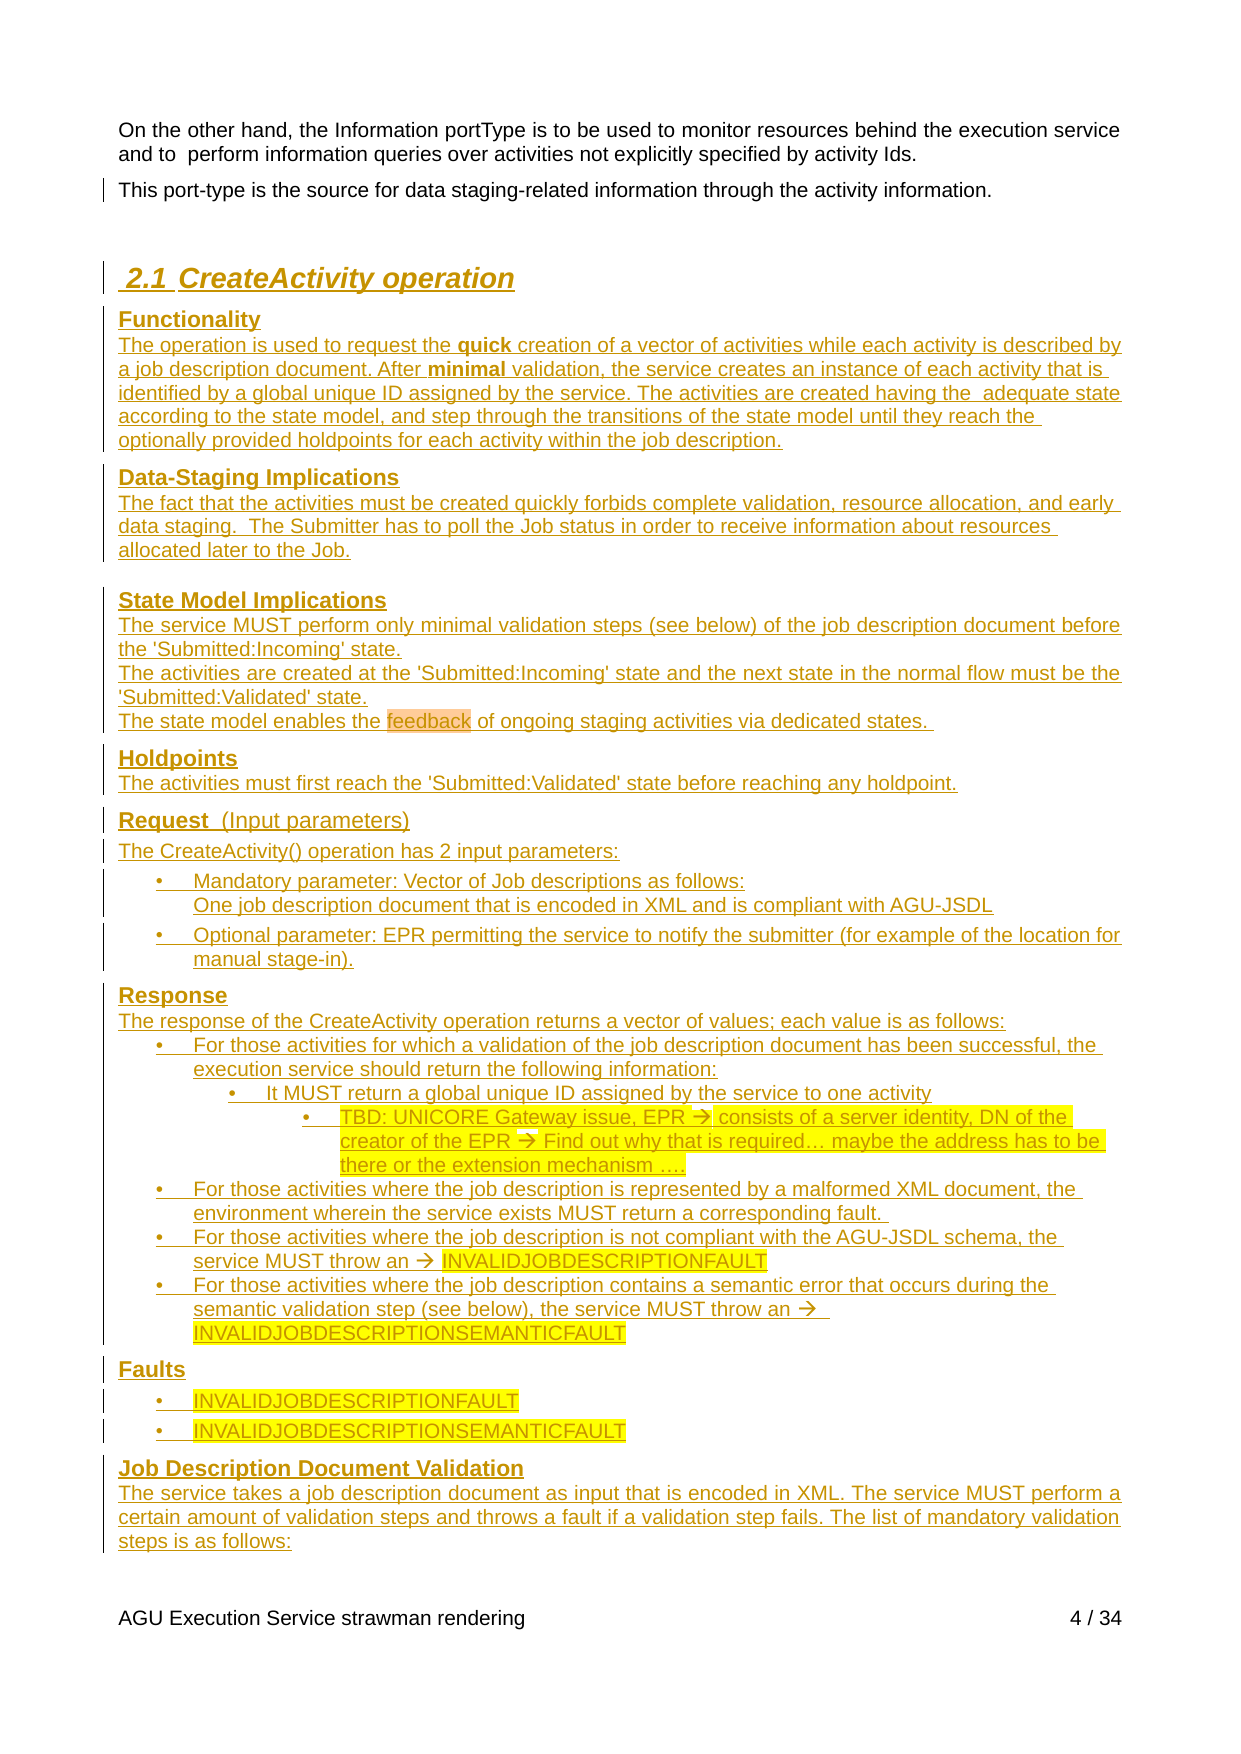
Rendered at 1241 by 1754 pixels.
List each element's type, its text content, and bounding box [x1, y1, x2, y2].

text a job description document. After minimal validation, the service creates an instance of each activity that is identified by a global unique ID assigned by the service. The activities are created having the adequate state [118, 354, 1122, 401]
list For those activities for which a validation of the job description document has been successful, the execution service should return the following information: [156, 1033, 1122, 1081]
list For those activities where the job description is represented by a malformed XML document, the environment wherein the service exists MUST return a corresponding fault. [156, 1177, 1122, 1225]
text Holdpoints [118, 744, 1122, 771]
list INVALIDJOBDESCRIPTIONSEMANTICFAULT [156, 1419, 1122, 1443]
list It MUST return a global unique ID assigned by the service to one activity [228, 1081, 1113, 1105]
list For those activities where the job description contains a semantic error that occurs during the semantic validation step (see below), the service MUST throw an  INVALIDJOBDESCRIPTIONSEMANTICFAULT [156, 1273, 1122, 1345]
text according to the state model, and step through the transitions of the state model until they reach the optionally provided holdpoints for each activity within the job description. [118, 402, 1122, 452]
subtitle CreateActivity operation [118, 261, 1122, 294]
text State Model Implications [118, 587, 1122, 613]
list The service MUST perform only minimal validation steps (see below) of the job description document before [118, 613, 1122, 634]
text The service takes a job description document as input that is encoded in XML. The service MUST perform a [118, 1481, 1122, 1502]
text The activities must first reach the 'Submitted:Validated' state before reaching any holdpoint. [118, 771, 1113, 795]
list On the other hand, the Information portType is to be used to monitor resources behind the execution service and to perform information queries over activities not explicitly specified by activity Ids. [118, 118, 1122, 166]
list TBD: UNICORE Gateway issue, EPR  consists of a server identity, DN of the creator of the EPR  Find out why that is required… maybe the address has to be there or the extension mechanism …. [302, 1105, 1113, 1177]
list Request (Input parameters) [118, 807, 1122, 833]
text The operation is used to request the quick creation of a vector of activities while each activity is described by [118, 332, 1122, 353]
text Faults [118, 1356, 1122, 1383]
list Optional parameter: EPR permitting the service to notify the submitter (for example of the location for [156, 923, 1122, 944]
text certain amount of validation steps and throws a fault if a validation step fails. The list of mandatory validation steps is as follows: [118, 1503, 1122, 1553]
text Job Description Document Validation [118, 1454, 1122, 1481]
list The CreateActivity() operation has 2 input parameters: [118, 839, 1122, 863]
list 'Submitted:Validated' state. [118, 683, 1122, 709]
text One job description document that is encoded in XML and is compliant with AGU-JSDL [193, 893, 1122, 917]
text Data-Staging Implications [118, 464, 1122, 490]
list the 'Submitted:Incoming' state. [118, 635, 1122, 661]
list Mandatory parameter: Vector of Job descriptions as follows: [156, 869, 1122, 893]
list For those activities where the job description is not compliant with the AGU-JSDL schema, the service MUST throw an  INVALIDJOBDESCRIPTIONFAULT [156, 1225, 1122, 1273]
text Response [118, 982, 1122, 1009]
text Functionality [118, 306, 1122, 332]
text The fact that the activities must be created quickly forbids complete validation, resource allocation, and early data staging. The Submitter has to poll the Job status in order to receive information about resources allocated later to the Job. [118, 490, 1122, 562]
list INVALIDJOBDESCRIPTIONFAULT [156, 1389, 1122, 1413]
list The activities are created at the 'Submitted:Incoming' state and the next state in the normal flow must be the [118, 661, 1122, 682]
list This port-type is the source for data staging-related information through the activity information. [118, 178, 1122, 202]
list manual stage-in). [156, 945, 1122, 971]
text The state model enables the feedback of ongoing staging activities via dedicated states. [118, 709, 1113, 733]
text The response of the CreateActivity operation returns a vector of values; each value is as follows: [118, 1009, 1122, 1033]
